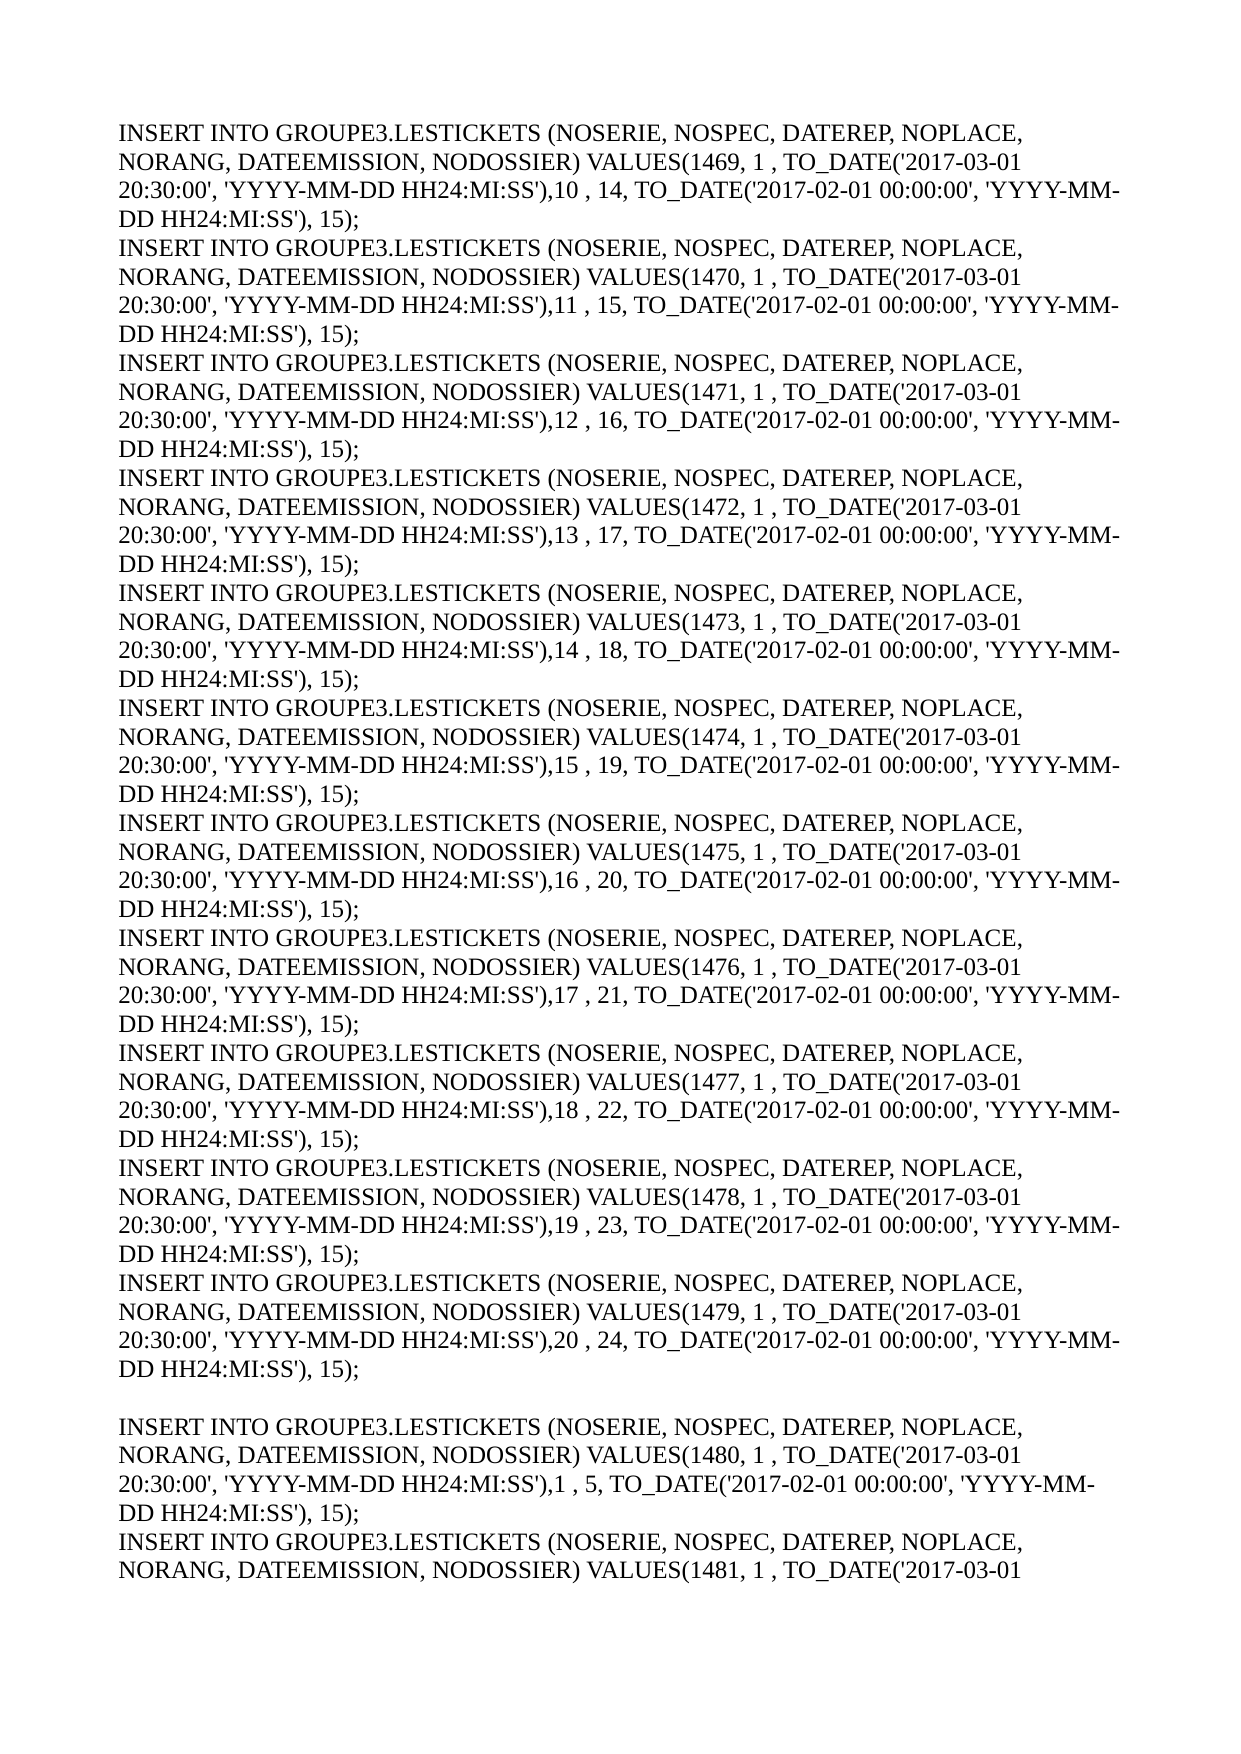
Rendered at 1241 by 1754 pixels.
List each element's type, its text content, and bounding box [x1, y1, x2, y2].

text INSERT INTO GROUPE3.LESTICKETS (NOSERIE, NOSPEC, DATEREP, NOPLACE, NORANG, DATEEMISSION, NODOSSIER) VALUES(1477, 1 , TO_DATE('2017-03-01 20:30:00', 'YYYY-MM-DD HH24:MI:SS'),18 , 22, TO_DATE('2017-02-01 00:00:00', 'YYYY-MM-DD HH24:MI:SS'), 15); [118, 1038, 1122, 1153]
text INSERT INTO GROUPE3.LESTICKETS (NOSERIE, NOSPEC, DATEREP, NOPLACE, NORANG, DATEEMISSION, NODOSSIER) VALUES(1475, 1 , TO_DATE('2017-03-01 20:30:00', 'YYYY-MM-DD HH24:MI:SS'),16 , 20, TO_DATE('2017-02-01 00:00:00', 'YYYY-MM-DD HH24:MI:SS'), 15); [118, 808, 1122, 923]
text INSERT INTO GROUPE3.LESTICKETS (NOSERIE, NOSPEC, DATEREP, NOPLACE, NORANG, DATEEMISSION, NODOSSIER) VALUES(1472, 1 , TO_DATE('2017-03-01 20:30:00', 'YYYY-MM-DD HH24:MI:SS'),13 , 17, TO_DATE('2017-02-01 00:00:00', 'YYYY-MM-DD HH24:MI:SS'), 15); [118, 463, 1122, 578]
text INSERT INTO GROUPE3.LESTICKETS (NOSERIE, NOSPEC, DATEREP, NOPLACE, NORANG, DATEEMISSION, NODOSSIER) VALUES(1474, 1 , TO_DATE('2017-03-01 20:30:00', 'YYYY-MM-DD HH24:MI:SS'),15 , 19, TO_DATE('2017-02-01 00:00:00', 'YYYY-MM-DD HH24:MI:SS'), 15); [118, 693, 1122, 808]
text INSERT INTO GROUPE3.LESTICKETS (NOSERIE, NOSPEC, DATEREP, NOPLACE, NORANG, DATEEMISSION, NODOSSIER) VALUES(1480, 1 , TO_DATE('2017-03-01 20:30:00', 'YYYY-MM-DD HH24:MI:SS'),1 , 5, TO_DATE('2017-02-01 00:00:00', 'YYYY-MM-DD HH24:MI:SS'), 15); [118, 1412, 1122, 1527]
text INSERT INTO GROUPE3.LESTICKETS (NOSERIE, NOSPEC, DATEREP, NOPLACE, NORANG, DATEEMISSION, NODOSSIER) VALUES(1476, 1 , TO_DATE('2017-03-01 20:30:00', 'YYYY-MM-DD HH24:MI:SS'),17 , 21, TO_DATE('2017-02-01 00:00:00', 'YYYY-MM-DD HH24:MI:SS'), 15); [118, 923, 1122, 1038]
text INSERT INTO GROUPE3.LESTICKETS (NOSERIE, NOSPEC, DATEREP, NOPLACE, NORANG, DATEEMISSION, NODOSSIER) VALUES(1471, 1 , TO_DATE('2017-03-01 20:30:00', 'YYYY-MM-DD HH24:MI:SS'),12 , 16, TO_DATE('2017-02-01 00:00:00', 'YYYY-MM-DD HH24:MI:SS'), 15); [118, 348, 1122, 463]
text INSERT INTO GROUPE3.LESTICKETS (NOSERIE, NOSPEC, DATEREP, NOPLACE, NORANG, DATEEMISSION, NODOSSIER) VALUES(1481, 1 , TO_DATE('2017-03-01 [118, 1527, 1122, 1584]
text INSERT INTO GROUPE3.LESTICKETS (NOSERIE, NOSPEC, DATEREP, NOPLACE, NORANG, DATEEMISSION, NODOSSIER) VALUES(1470, 1 , TO_DATE('2017-03-01 20:30:00', 'YYYY-MM-DD HH24:MI:SS'),11 , 15, TO_DATE('2017-02-01 00:00:00', 'YYYY-MM-DD HH24:MI:SS'), 15); [118, 233, 1122, 348]
text INSERT INTO GROUPE3.LESTICKETS (NOSERIE, NOSPEC, DATEREP, NOPLACE, NORANG, DATEEMISSION, NODOSSIER) VALUES(1469, 1 , TO_DATE('2017-03-01 20:30:00', 'YYYY-MM-DD HH24:MI:SS'),10 , 14, TO_DATE('2017-02-01 00:00:00', 'YYYY-MM-DD HH24:MI:SS'), 15); [118, 118, 1122, 233]
text INSERT INTO GROUPE3.LESTICKETS (NOSERIE, NOSPEC, DATEREP, NOPLACE, NORANG, DATEEMISSION, NODOSSIER) VALUES(1478, 1 , TO_DATE('2017-03-01 20:30:00', 'YYYY-MM-DD HH24:MI:SS'),19 , 23, TO_DATE('2017-02-01 00:00:00', 'YYYY-MM-DD HH24:MI:SS'), 15); [118, 1153, 1122, 1268]
text INSERT INTO GROUPE3.LESTICKETS (NOSERIE, NOSPEC, DATEREP, NOPLACE, NORANG, DATEEMISSION, NODOSSIER) VALUES(1479, 1 , TO_DATE('2017-03-01 20:30:00', 'YYYY-MM-DD HH24:MI:SS'),20 , 24, TO_DATE('2017-02-01 00:00:00', 'YYYY-MM-DD HH24:MI:SS'), 15); [118, 1268, 1122, 1383]
text INSERT INTO GROUPE3.LESTICKETS (NOSERIE, NOSPEC, DATEREP, NOPLACE, NORANG, DATEEMISSION, NODOSSIER) VALUES(1473, 1 , TO_DATE('2017-03-01 20:30:00', 'YYYY-MM-DD HH24:MI:SS'),14 , 18, TO_DATE('2017-02-01 00:00:00', 'YYYY-MM-DD HH24:MI:SS'), 15); [118, 578, 1122, 693]
